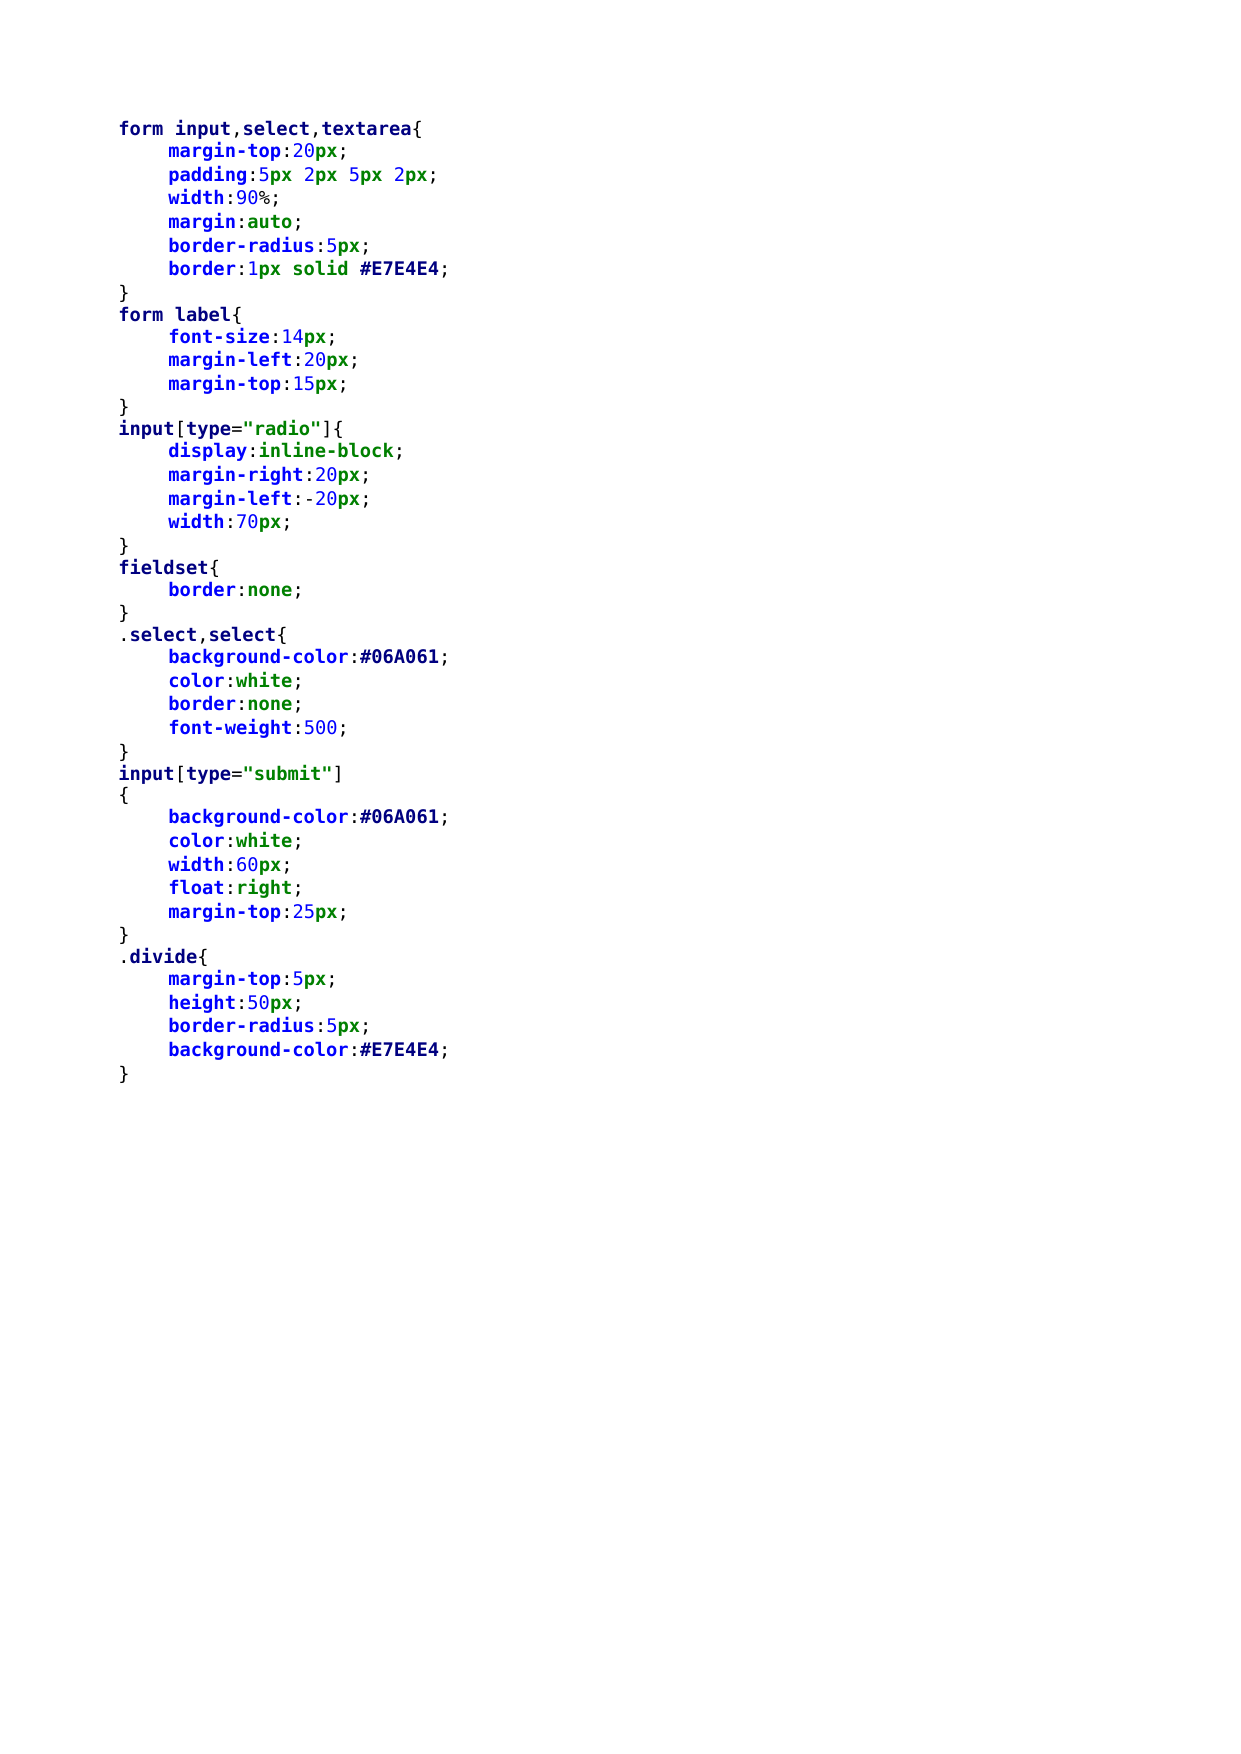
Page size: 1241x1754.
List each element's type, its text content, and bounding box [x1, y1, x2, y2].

text border:none; [118, 693, 1122, 717]
text font-size:14px; [118, 326, 1122, 349]
text width:70px; [118, 511, 1122, 535]
text } [118, 535, 1122, 557]
text .divide{ [118, 946, 1122, 968]
text height:50px; [118, 992, 1122, 1016]
text background-color:#06A061; [118, 646, 1122, 670]
text } [118, 397, 1122, 418]
text margin:auto; [118, 211, 1122, 234]
text font-weight:500; [118, 717, 1122, 741]
text .select,select{ [118, 624, 1122, 646]
text padding:5px 2px 5px 2px; [118, 164, 1122, 187]
text fieldset{ [118, 557, 1122, 579]
text color:white; [118, 670, 1122, 693]
text } [118, 924, 1122, 946]
text margin-left:-20px; [118, 488, 1122, 511]
text margin-top:15px; [118, 373, 1122, 397]
text width:90%; [118, 187, 1122, 211]
text } [118, 282, 1122, 304]
text input[type="radio"]{ [118, 418, 1122, 440]
text form label{ [118, 304, 1122, 326]
text display:inline-block; [118, 440, 1122, 464]
text border-radius:5px; [118, 234, 1122, 258]
text float:right; [118, 877, 1122, 901]
text margin-top:25px; [118, 901, 1122, 924]
text margin-left:20px; [118, 349, 1122, 373]
text form input,select,textarea{ [118, 118, 1122, 140]
text margin-top:20px; [118, 140, 1122, 164]
text input[type="submit"] [118, 762, 1122, 784]
text border-radius:5px; [118, 1016, 1122, 1039]
text { [118, 784, 1122, 806]
text margin-top:5px; [118, 968, 1122, 992]
text margin-right:20px; [118, 464, 1122, 488]
text border:1px solid #E7E4E4; [118, 258, 1122, 282]
text } [118, 741, 1122, 762]
text background-color:#E7E4E4; [118, 1039, 1122, 1063]
text color:white; [118, 830, 1122, 853]
text } [118, 1063, 1122, 1085]
text border:none; [118, 579, 1122, 602]
text } [118, 602, 1122, 624]
text width:60px; [118, 853, 1122, 877]
text background-color:#06A061; [118, 806, 1122, 830]
